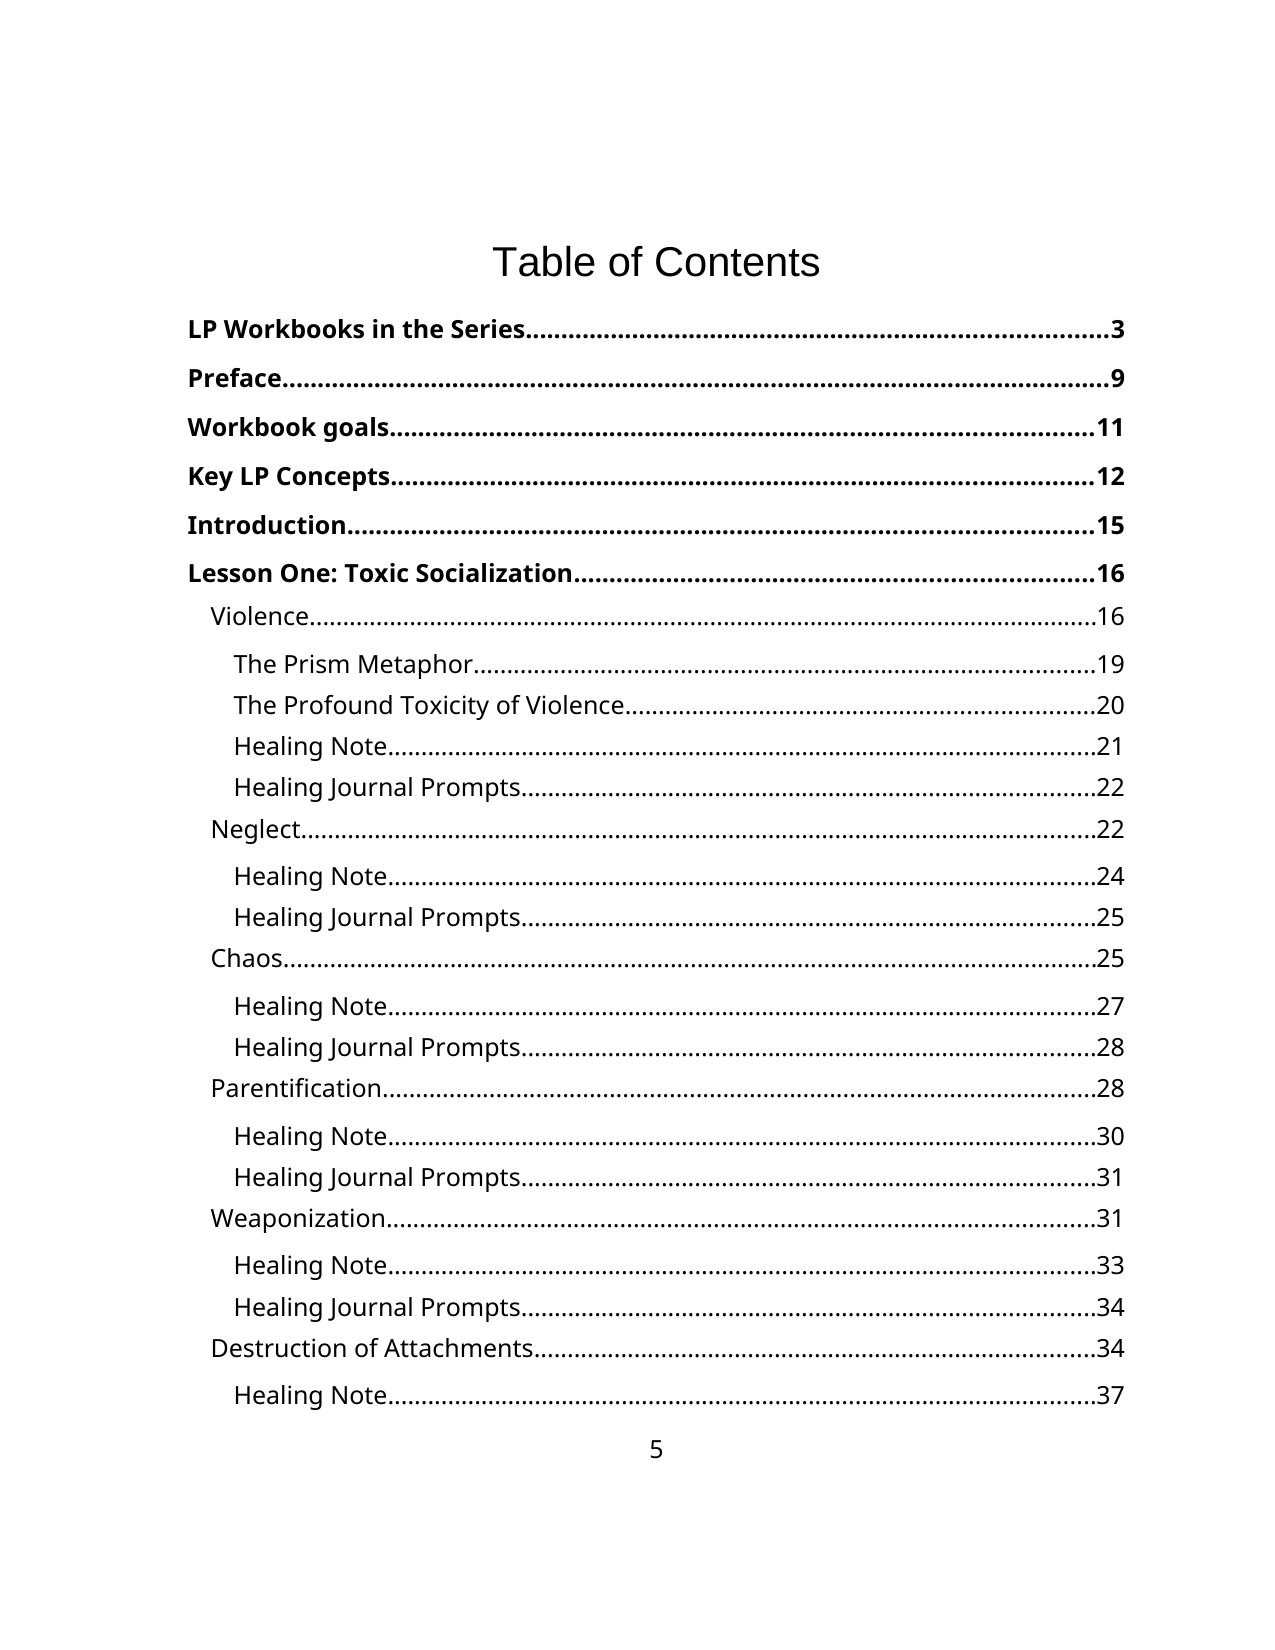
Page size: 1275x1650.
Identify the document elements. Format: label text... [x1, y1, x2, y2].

text Workbook goals 11 [187, 409, 1125, 444]
text Parentification 28 [210, 1071, 1125, 1105]
text Chaos 25 [210, 941, 1125, 975]
text Healing Note 24 [233, 858, 1125, 893]
text Introduction 15 [187, 507, 1125, 541]
text Healing Note 30 [233, 1118, 1125, 1152]
text Destruction of Attachments 34 [210, 1330, 1125, 1364]
text Neglect 22 [210, 811, 1125, 845]
text Lesson One: Toxic Socialization 16 [187, 556, 1125, 590]
text Healing Note 27 [233, 988, 1125, 1022]
text Healing Journal Prompts 28 [233, 1029, 1125, 1064]
text Healing Note 33 [233, 1248, 1125, 1282]
subtitle Table of Contents [187, 237, 1125, 285]
text Healing Journal Prompts 34 [233, 1289, 1125, 1323]
text Key LP Concepts 12 [187, 458, 1125, 492]
text Violence 16 [210, 599, 1125, 633]
text The Prism Metaphor 19 [233, 646, 1125, 680]
text Healing Journal Prompts 22 [233, 770, 1125, 804]
text Healing Journal Prompts 31 [233, 1159, 1125, 1193]
text Healing Note 37 [233, 1378, 1125, 1412]
text The Profound Toxicity of Violence 20 [233, 687, 1125, 722]
text Weaponization 31 [210, 1201, 1125, 1235]
text Healing Journal Prompts 25 [233, 900, 1125, 934]
text LP Workbooks in the Series 3 [187, 312, 1125, 346]
text Healing Note 21 [233, 729, 1125, 763]
text Preface 9 [187, 361, 1125, 395]
